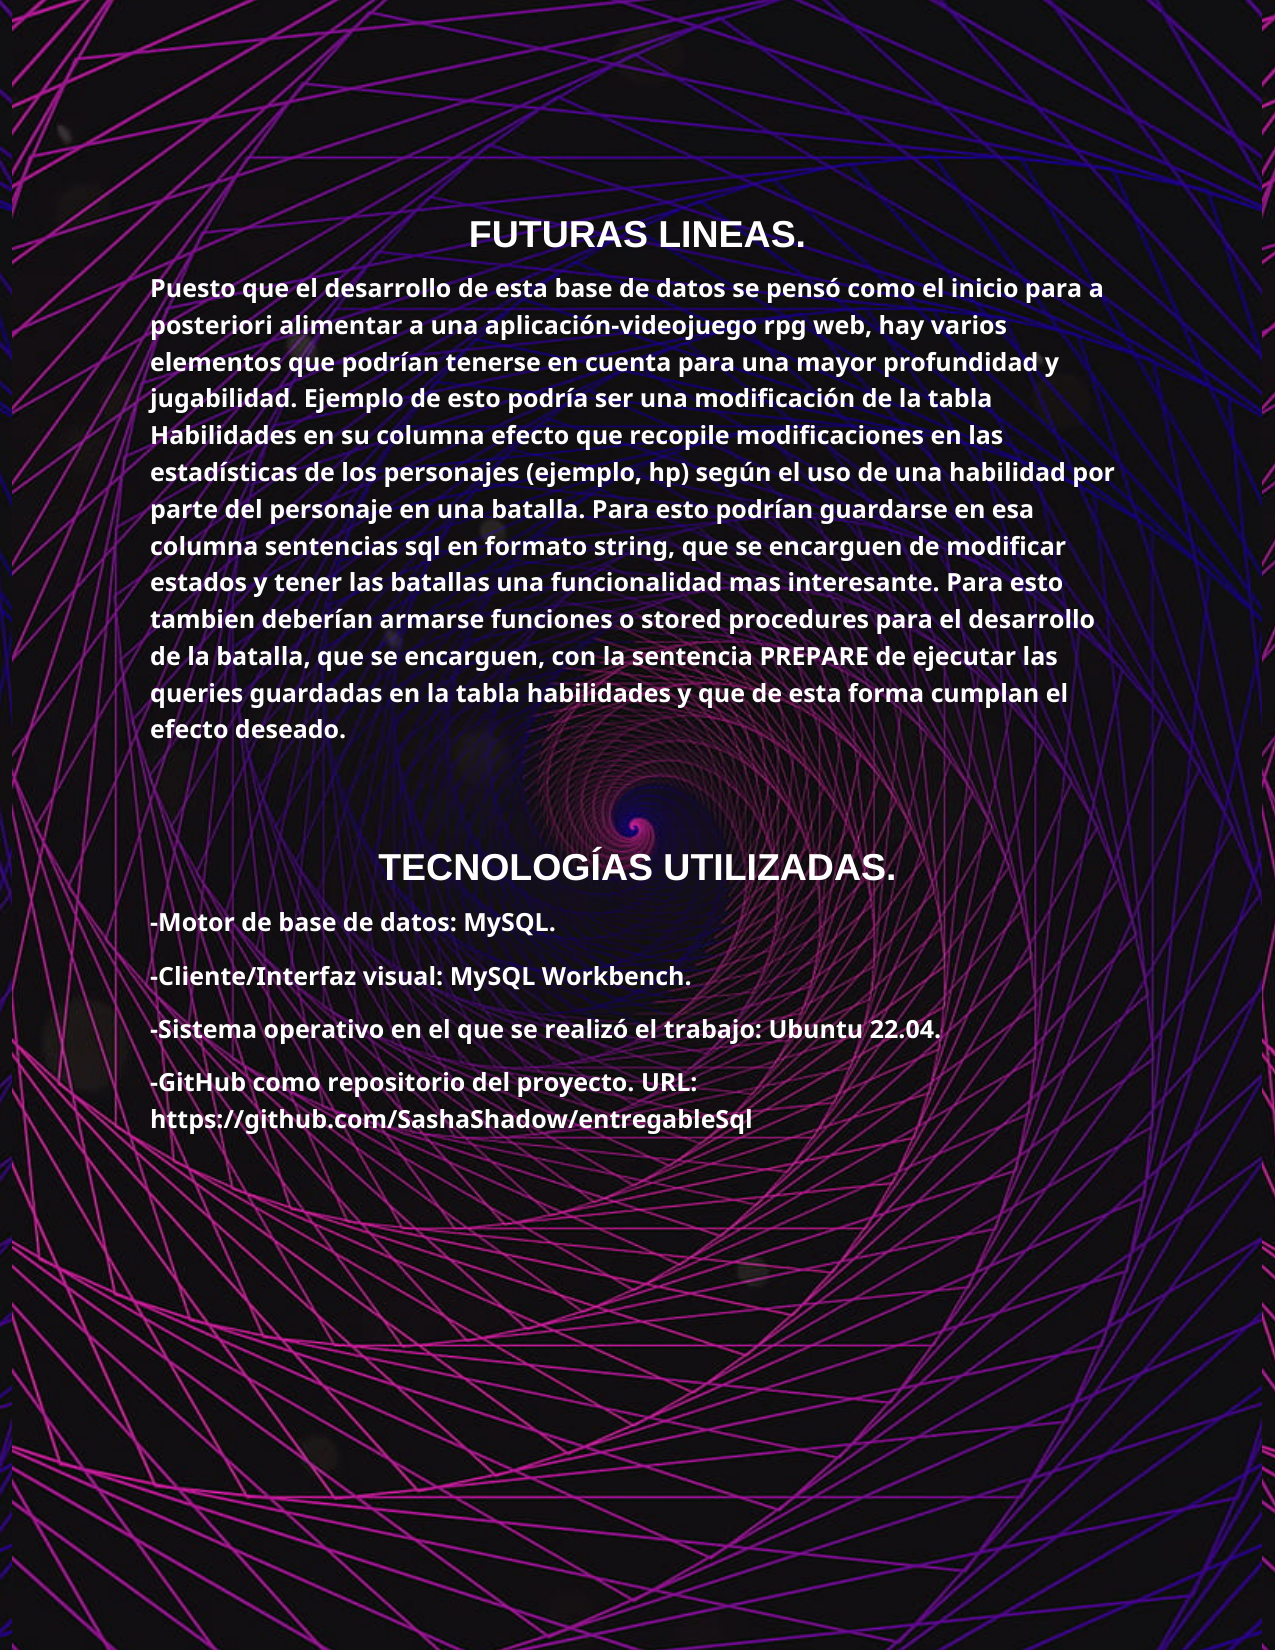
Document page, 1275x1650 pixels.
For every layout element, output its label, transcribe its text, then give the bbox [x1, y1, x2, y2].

text -Sistema operativo en el que se realizó el trabajo: Ubuntu 22.04. [150, 1012, 1125, 1046]
text Puesto que el desarrollo de esta base de datos se pensó como el inicio para a posteriori alimentar a una aplicación-videojuego rpg web, hay varios elementos que podrían tenerse en cuenta para una mayor profundidad y jugabilidad. Ejemplo de esto podría ser una modificación de la tabla Habilidades en su columna efecto que recopile modificaciones en las estadísticas de los personajes (ejemplo, hp) según el uso de una habilidad por parte del personaje en una batalla. Para esto podrían guardarse en esa columna sentencias sql en formato string, que se encarguen de modificar estados y tener las batallas una funcionalidad mas interesante. Para esto tambien deberían armarse funciones o stored procedures para el desarrollo de la batalla, que se encarguen, con la sentencia PREPARE de ejecutar las queries guardadas en la tabla habilidades y que de esta forma cumplan el efecto deseado. [150, 271, 1125, 746]
text -GitHub como repositorio del proyecto. URL: https://github.com/SashaShadow/entregableSql [150, 1065, 1125, 1136]
picture [0, 0, 1275, 1650]
text -Motor de base de datos: MySQL. [150, 905, 1125, 939]
subtitle TECNOLOGÍAS UTILIZADAS. [150, 846, 1125, 889]
subtitle FUTURAS LINEAS. [150, 212, 1125, 255]
text -Cliente/Interfaz visual: MySQL Workbench. [150, 958, 1125, 992]
